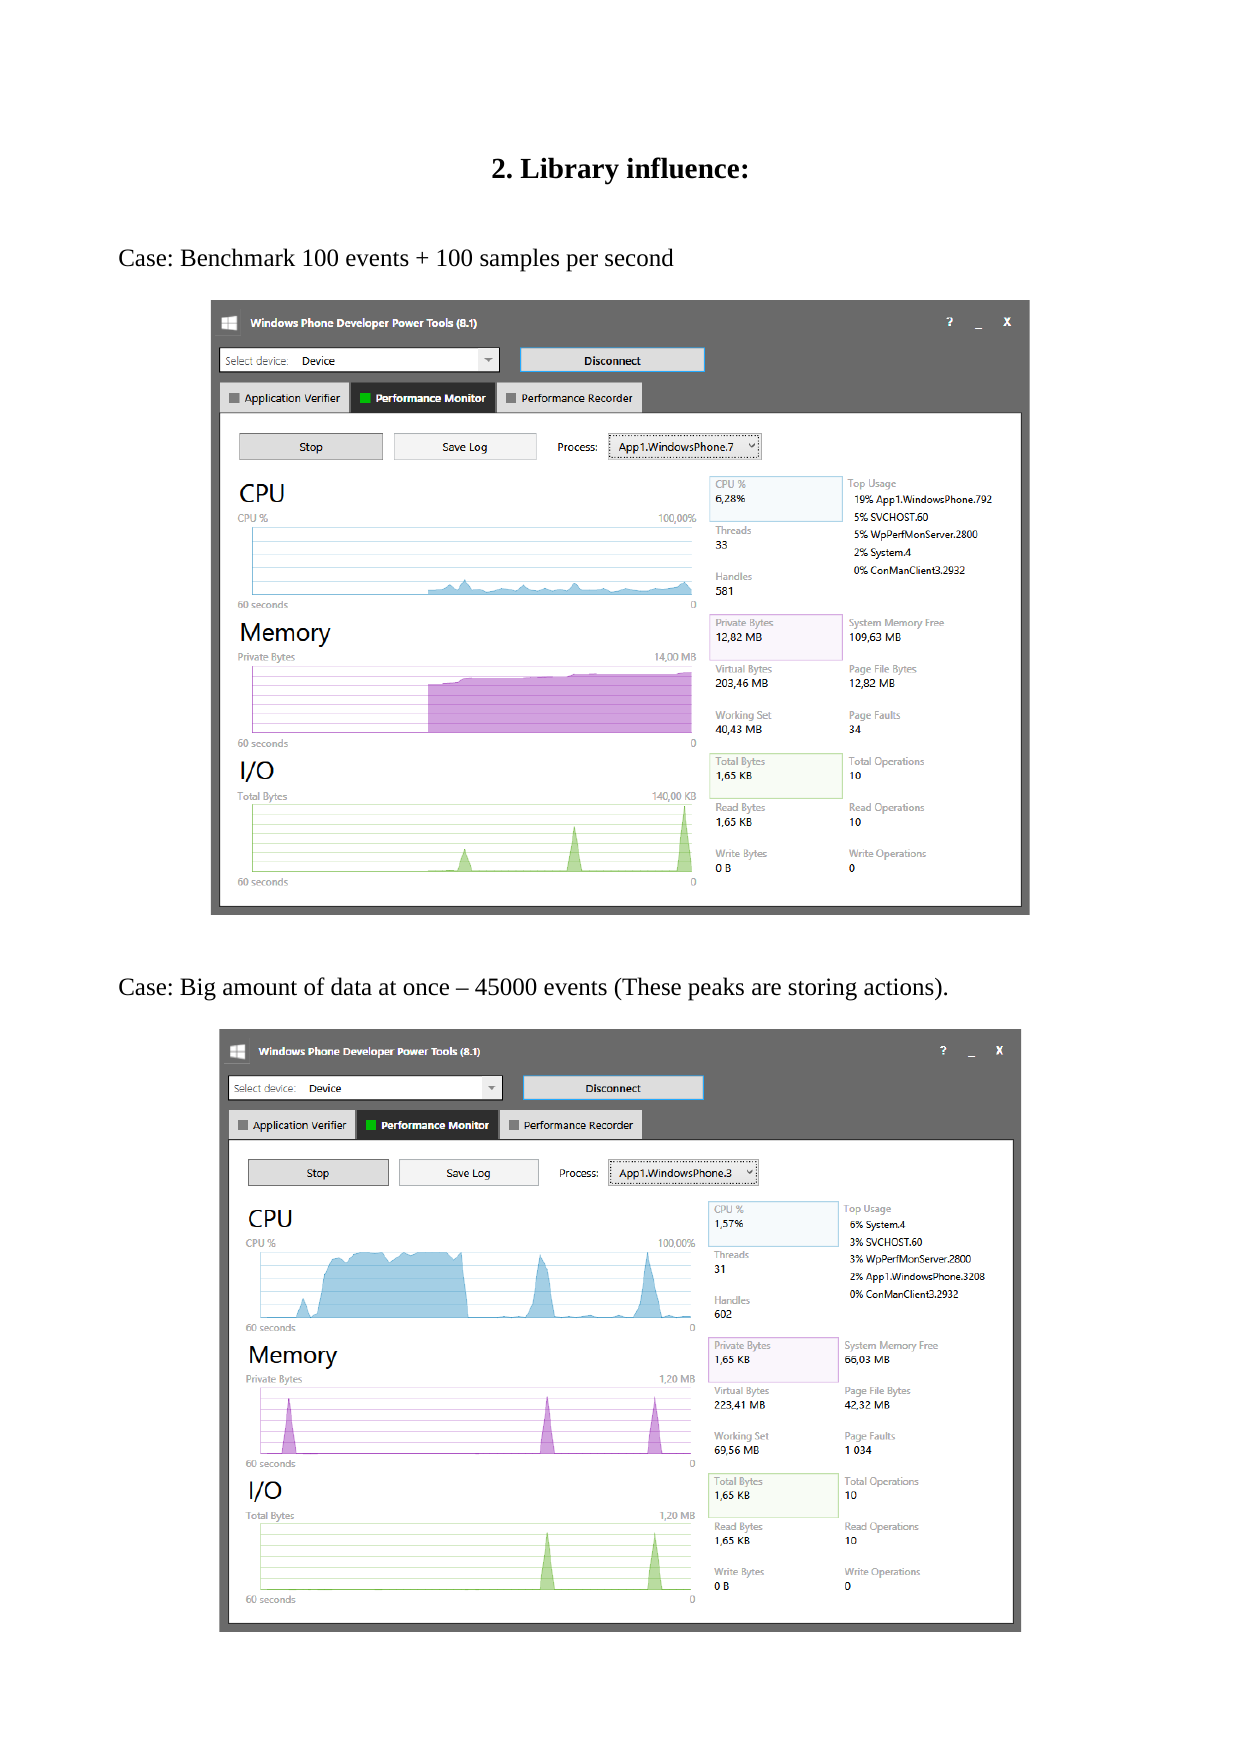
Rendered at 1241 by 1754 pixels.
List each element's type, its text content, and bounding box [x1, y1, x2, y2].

text 2. Library influence: [118, 152, 1122, 185]
picture [219, 1029, 1022, 1632]
text Case: Benchmark 100 events + 100 samples per second [118, 243, 1122, 271]
picture [210, 300, 1030, 915]
text Case: Big amount of data at once – 45000 events (These peaks are storing actions). [118, 972, 1122, 1001]
